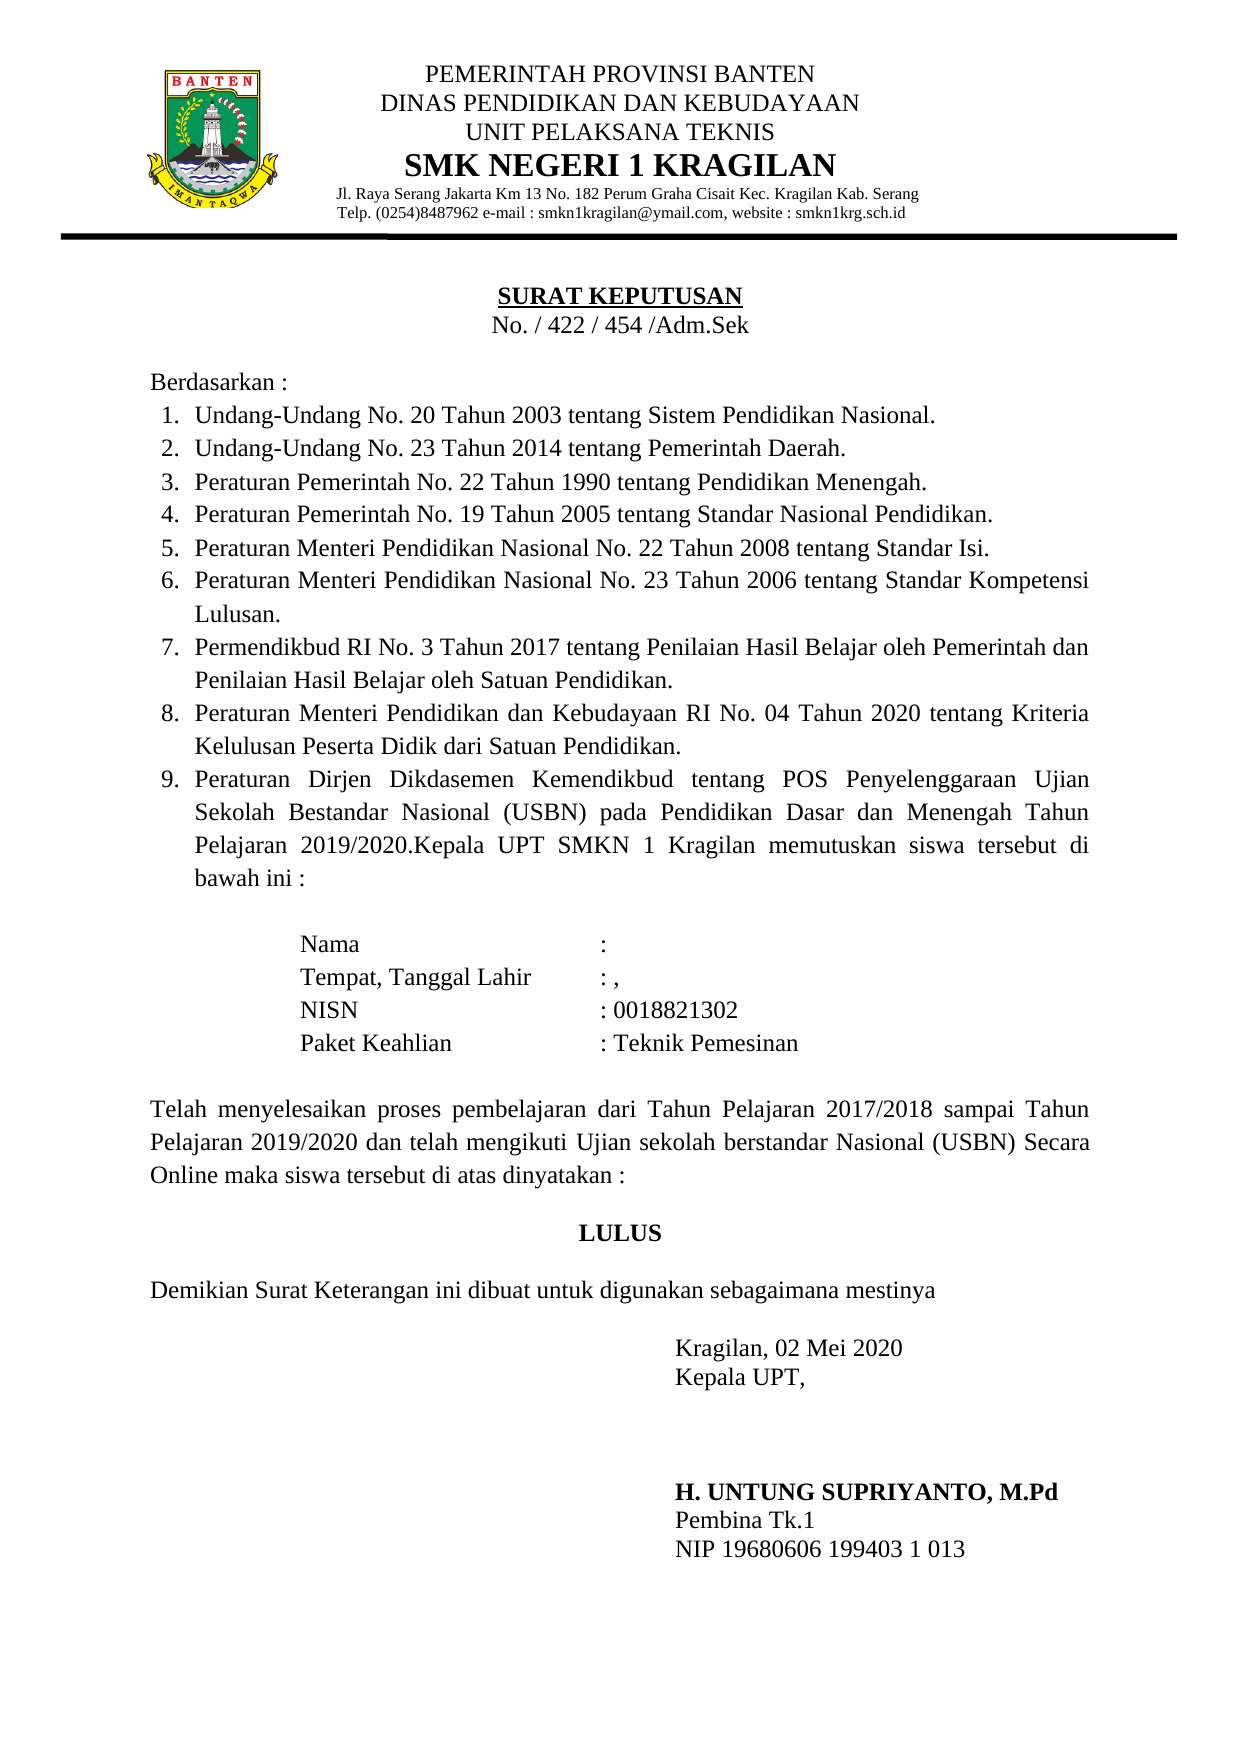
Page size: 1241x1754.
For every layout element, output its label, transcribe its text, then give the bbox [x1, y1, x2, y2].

text Telah menyelesaikan proses pembelajaran dari Tahun Pelajaran 2017/2018 sampai Tahun Pelajaran 2019/2020 dan telah mengikuti Ujian sekolah berstandar Nasional (USBN) Secara Online maka siswa tersebut di atas dinyatakan : [150, 1094, 1090, 1189]
text Nama : [150, 929, 1090, 958]
text Demikian Surat Keterangan ini dibuat untuk digunakan sebagaimana mestinya [150, 1276, 1090, 1304]
list Peraturan Pemerintah No. 19 Tahun 2005 tentang Standar Nasional Pendidikan. [179, 499, 1090, 528]
list Undang-Undang No. 23 Tahun 2014 tentang Pemerintah Daerah. [179, 433, 1090, 462]
text NISN : 0018821302 [150, 995, 1090, 1024]
list Peraturan Pemerintah No. 22 Tahun 1990 tentang Pendidikan Menengah. [179, 467, 1090, 495]
picture [146, 70, 279, 208]
text No. / 422 / 454 /Adm.Sek [150, 310, 1090, 339]
list Peraturan Menteri Pendidikan Nasional No. 23 Tahun 2006 tentang Standar Kompetensi Lulusan. [179, 566, 1090, 627]
text Kragilan, 02 Mei 2020 [150, 1333, 1090, 1362]
list Undang-Undang No. 20 Tahun 2003 tentang Sistem Pendidikan Nasional. [179, 401, 1090, 429]
list Peraturan Menteri Pendidikan dan Kebudayaan RI No. 04 Tahun 2020 tentang Kriteria Kelulusan Peserta Didik dari Satuan Pendidikan. [179, 698, 1090, 759]
list Permendikbud RI No. 3 Tahun 2017 tentang Penilaian Hasil Belajar oleh Pemerintah dan Penilaian Hasil Belajar oleh Satuan Pendidikan. [179, 632, 1090, 693]
list Peraturan Menteri Pendidikan Nasional No. 22 Tahun 2008 tentang Standar Isi. [179, 533, 1090, 561]
text LULUS [150, 1218, 1090, 1247]
text Pembina Tk.1 [150, 1506, 1090, 1534]
text Tempat, Tanggal Lahir : , [150, 962, 1090, 991]
text SURAT KEPUTUSAN [150, 281, 1090, 310]
text Kepala UPT, [150, 1362, 1090, 1391]
text Berdasarkan : [150, 367, 1090, 396]
text H. UNTUNG SUPRIYANTO, M.Pd [150, 1477, 1090, 1506]
text NIP 19680606 199403 1 013 [150, 1534, 1090, 1563]
text Paket Keahlian : Teknik Pemesinan [150, 1028, 1090, 1057]
list Peraturan Dirjen Dikdasemen Kemendikbud tentang POS Penyelenggaraan Ujian Sekolah Bestandar Nasional (USBN) pada Pendidikan Dasar dan Menengah Tahun Pelajaran 2019/2020.Kepala UPT SMKN 1 Kragilan memutuskan siswa tersebut di bawah ini : [179, 764, 1090, 892]
